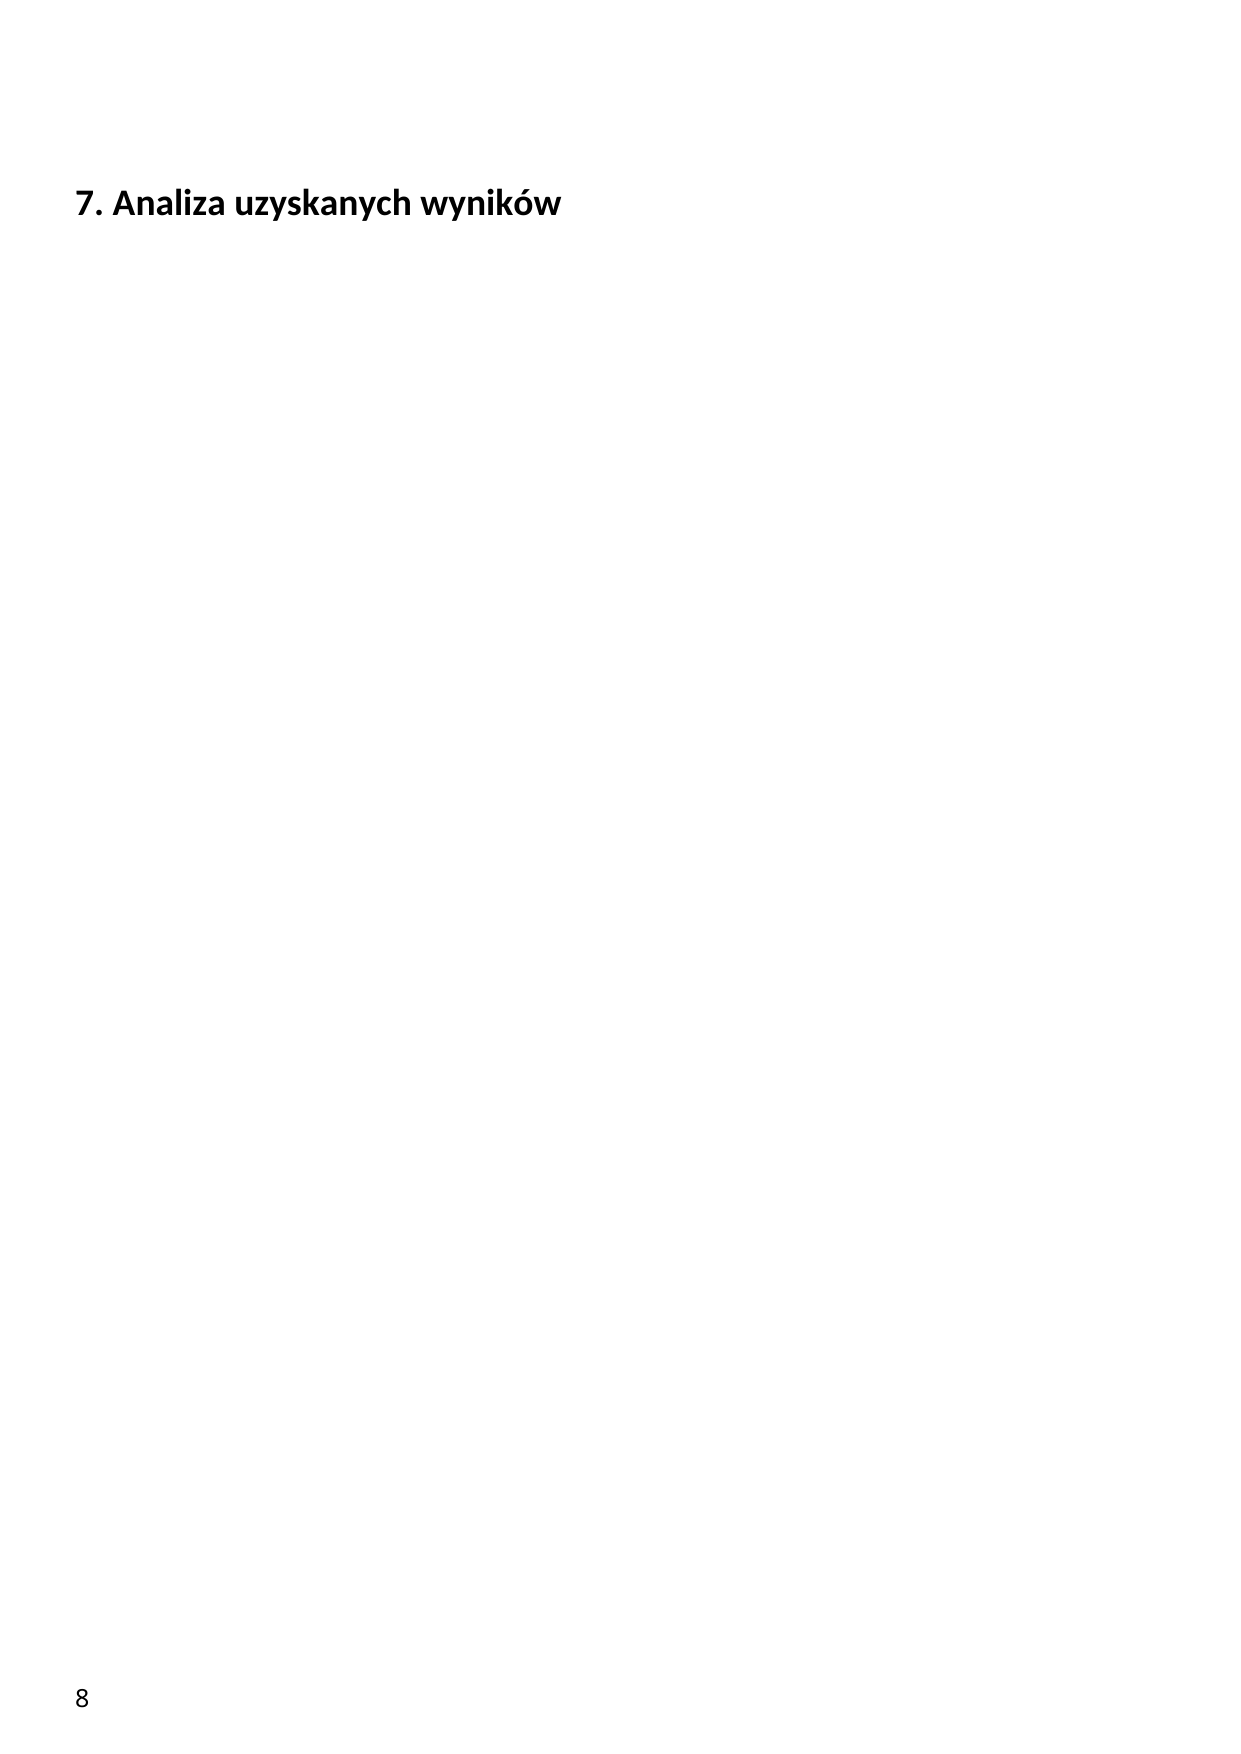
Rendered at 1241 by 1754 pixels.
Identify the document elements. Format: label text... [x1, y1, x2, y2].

subtitle Analiza uzyskanych wyników [75, 179, 1169, 224]
